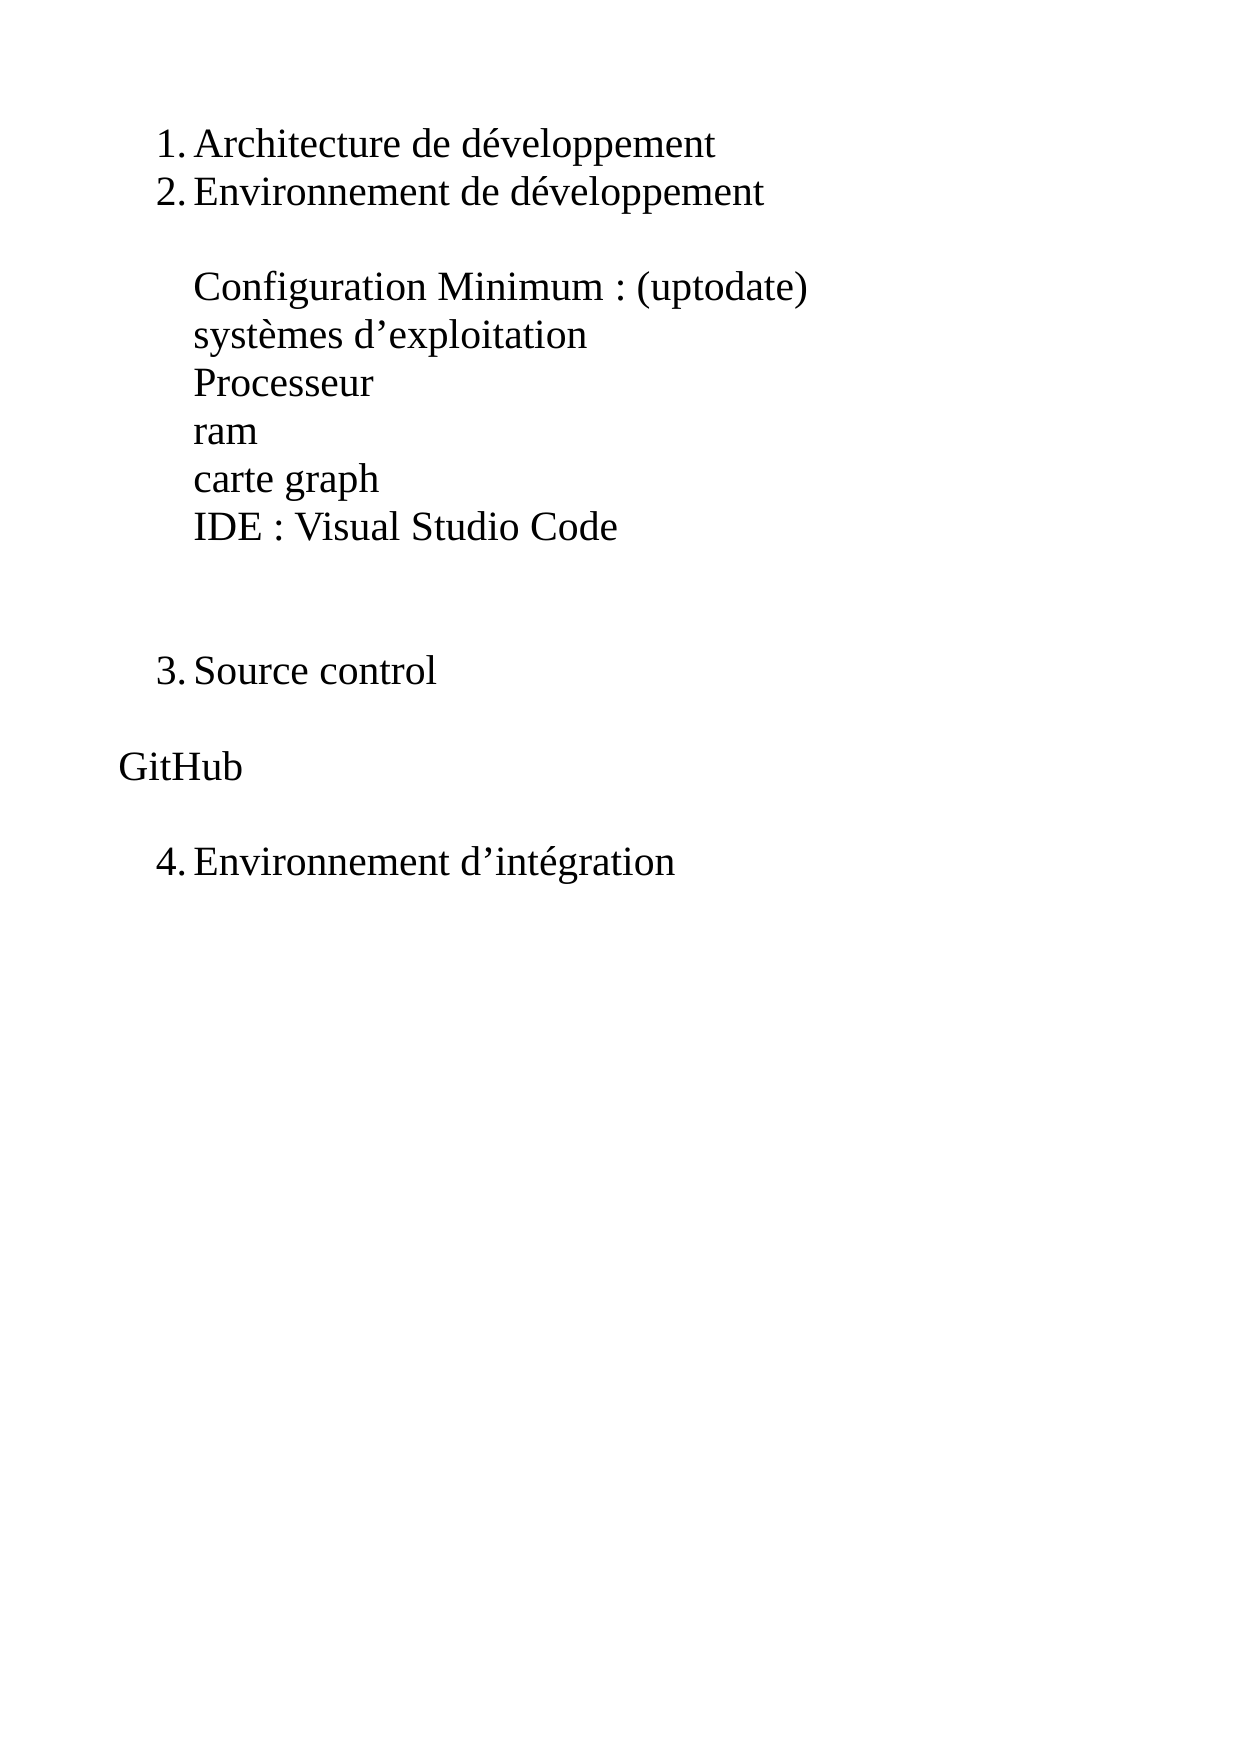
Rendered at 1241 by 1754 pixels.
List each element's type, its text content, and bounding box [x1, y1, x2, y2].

list Processeur [156, 358, 1122, 406]
list IDE : Visual Studio Code [156, 501, 1122, 549]
list carte graph [156, 453, 1122, 501]
list Architecture de développement [156, 118, 1122, 166]
list Environnement de développement [156, 166, 1122, 214]
list Source control [156, 645, 1122, 693]
list ram [156, 406, 1122, 453]
list Configuration Minimum : (uptodate) [156, 262, 1122, 310]
list systèmes d’exploitation [156, 310, 1122, 358]
text GitHub [118, 741, 1122, 789]
list Environnement d’intégration [156, 837, 1122, 885]
